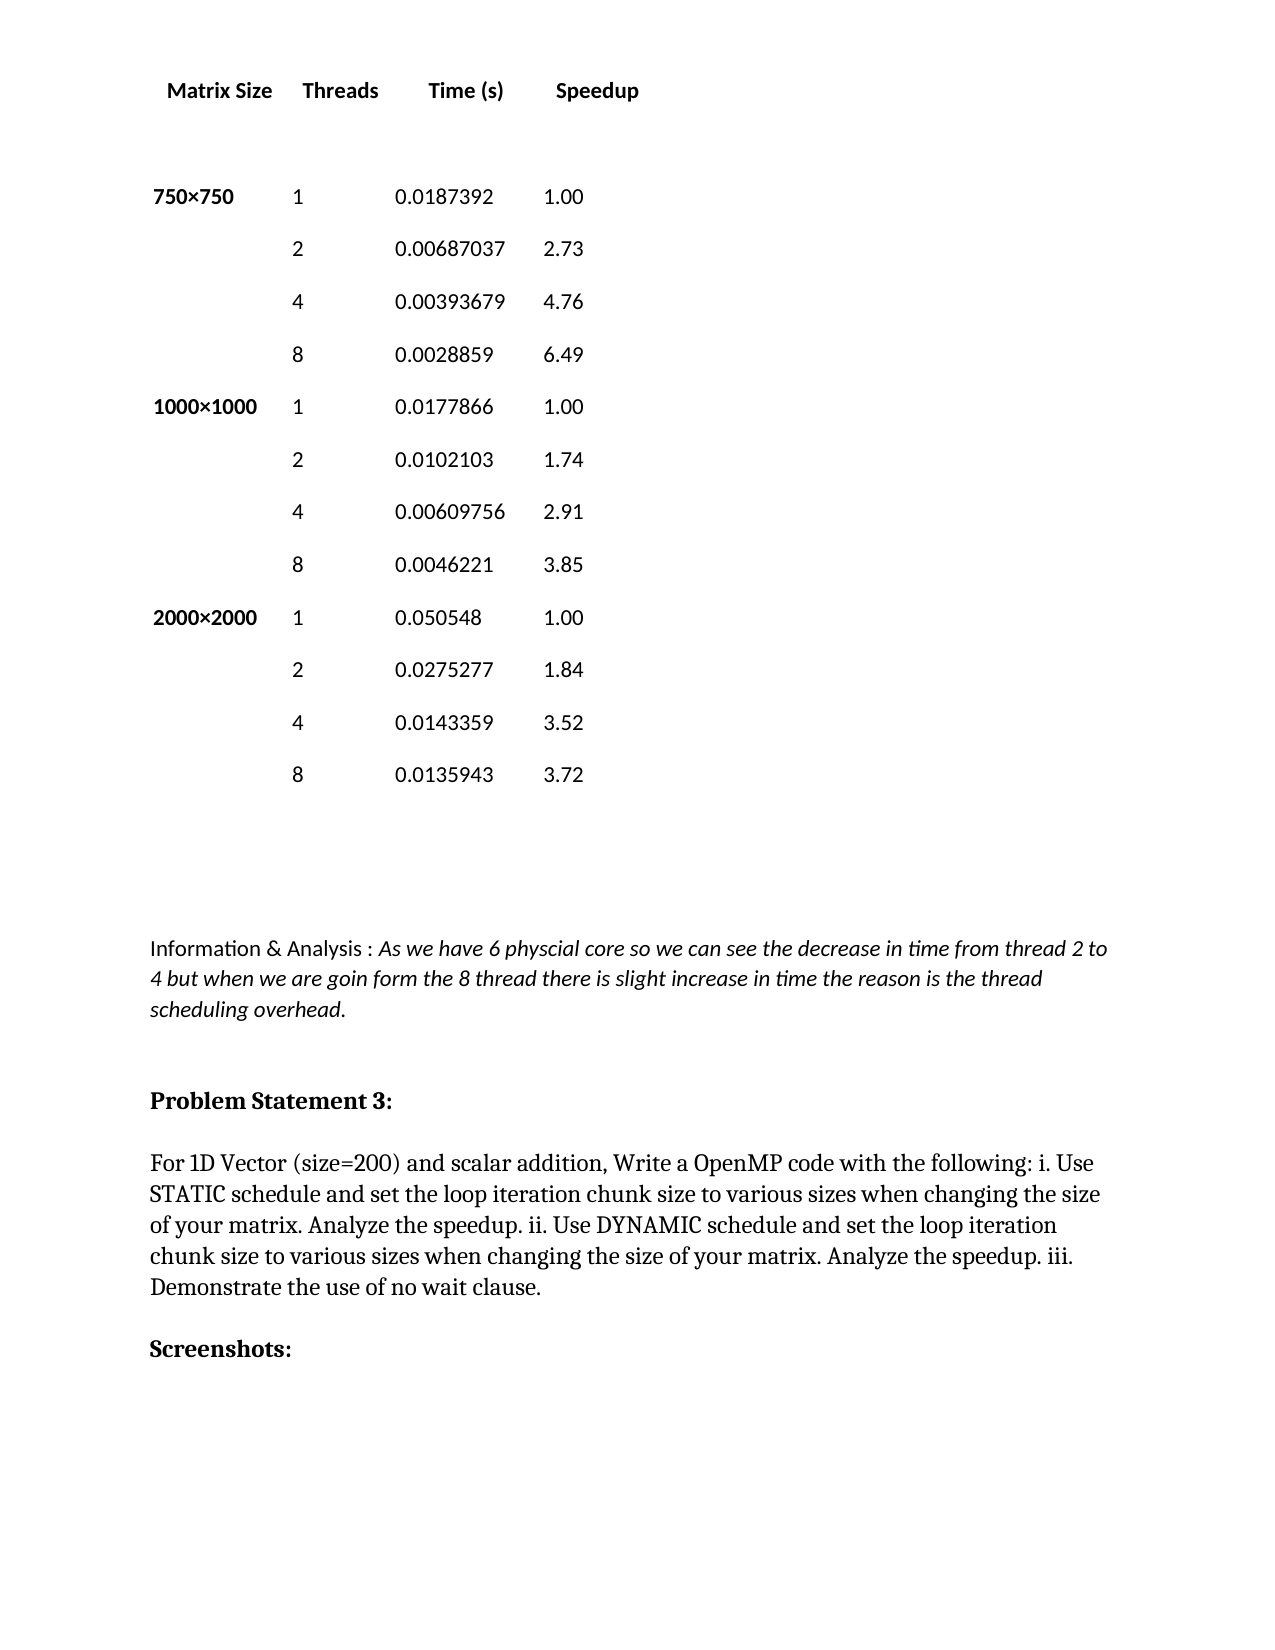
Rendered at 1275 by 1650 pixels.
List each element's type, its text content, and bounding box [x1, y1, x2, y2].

table_cell 0.0143359 [392, 705, 540, 758]
table_cell 0.0102103 [392, 442, 540, 494]
table_cell [150, 495, 289, 547]
table_cell 3.85 [540, 547, 654, 600]
table_header Matrix Size [150, 74, 289, 126]
table_cell 4 [289, 705, 392, 758]
table_cell 0.0028859 [392, 337, 540, 389]
table_cell 2 [289, 442, 392, 494]
table_cell [150, 337, 289, 389]
table_cell 8 [289, 547, 392, 600]
table_cell 4 [289, 284, 392, 337]
text Problem Statement 3: [150, 1087, 1125, 1116]
table_cell [150, 284, 289, 337]
table_cell 2 [289, 232, 392, 284]
table_cell 3.72 [540, 758, 654, 810]
table_cell 1 [289, 179, 392, 232]
table_cell 4 [289, 495, 392, 547]
table_cell [150, 758, 289, 810]
table_cell 0.0177866 [392, 389, 540, 442]
table_cell 750×750 [150, 179, 289, 232]
table_cell [150, 547, 289, 600]
table_cell 0.0275277 [392, 653, 540, 705]
table_cell 0.0187392 [392, 179, 540, 232]
text Information & Analysis : As we have 6 physcial core so we can see the decrease in time from thread 2 to 4 but when we are goin form the 8 thread there is slight increase in time the reason is the thread scheduling overhead. [150, 934, 1125, 1023]
table_header Speedup [540, 74, 654, 126]
table_header Threads [289, 74, 392, 126]
table_cell 1.74 [540, 442, 654, 494]
table_cell [150, 232, 289, 284]
text For 1D Vector (size=200) and scalar addition, Write a OpenMP code with the following: i. Use STATIC schedule and set the loop iteration chunk size to various sizes when changing the size of your matrix. Analyze the speedup. ii. Use DYNAMIC schedule and set the loop iteration chunk size to various sizes when changing the size of your matrix. Analyze the speedup. iii. Demonstrate the use of no wait clause. [150, 1149, 1125, 1302]
table_cell 1 [289, 389, 392, 442]
table_cell 1 [289, 600, 392, 652]
table_cell 0.0135943 [392, 758, 540, 810]
table_cell [150, 705, 289, 758]
table_cell [150, 442, 289, 494]
table_cell 1.84 [540, 653, 654, 705]
table_cell 8 [289, 337, 392, 389]
table_cell 1.00 [540, 179, 654, 232]
table_cell [540, 126, 654, 179]
table_cell [150, 126, 289, 179]
table_header Time (s) [392, 74, 540, 126]
table_cell 4.76 [540, 284, 654, 337]
table_cell 8 [289, 758, 392, 810]
table_cell 2000×2000 [150, 600, 289, 652]
table_cell 2.91 [540, 495, 654, 547]
table_cell 0.050548 [392, 600, 540, 652]
table_cell 0.00609756 [392, 495, 540, 547]
table_cell 6.49 [540, 337, 654, 389]
table_cell [289, 126, 392, 179]
table_cell 1000×1000 [150, 389, 289, 442]
table_cell 3.52 [540, 705, 654, 758]
table_cell 0.0046221 [392, 547, 540, 600]
table_cell 2.73 [540, 232, 654, 284]
table_cell 1.00 [540, 600, 654, 652]
table_cell 0.00687037 [392, 232, 540, 284]
table_cell 1.00 [540, 389, 654, 442]
table_cell [392, 126, 540, 179]
table_cell 0.00393679 [392, 284, 540, 337]
table_cell 2 [289, 653, 392, 705]
table_cell [150, 653, 289, 705]
text Screenshots: [150, 1335, 1125, 1364]
